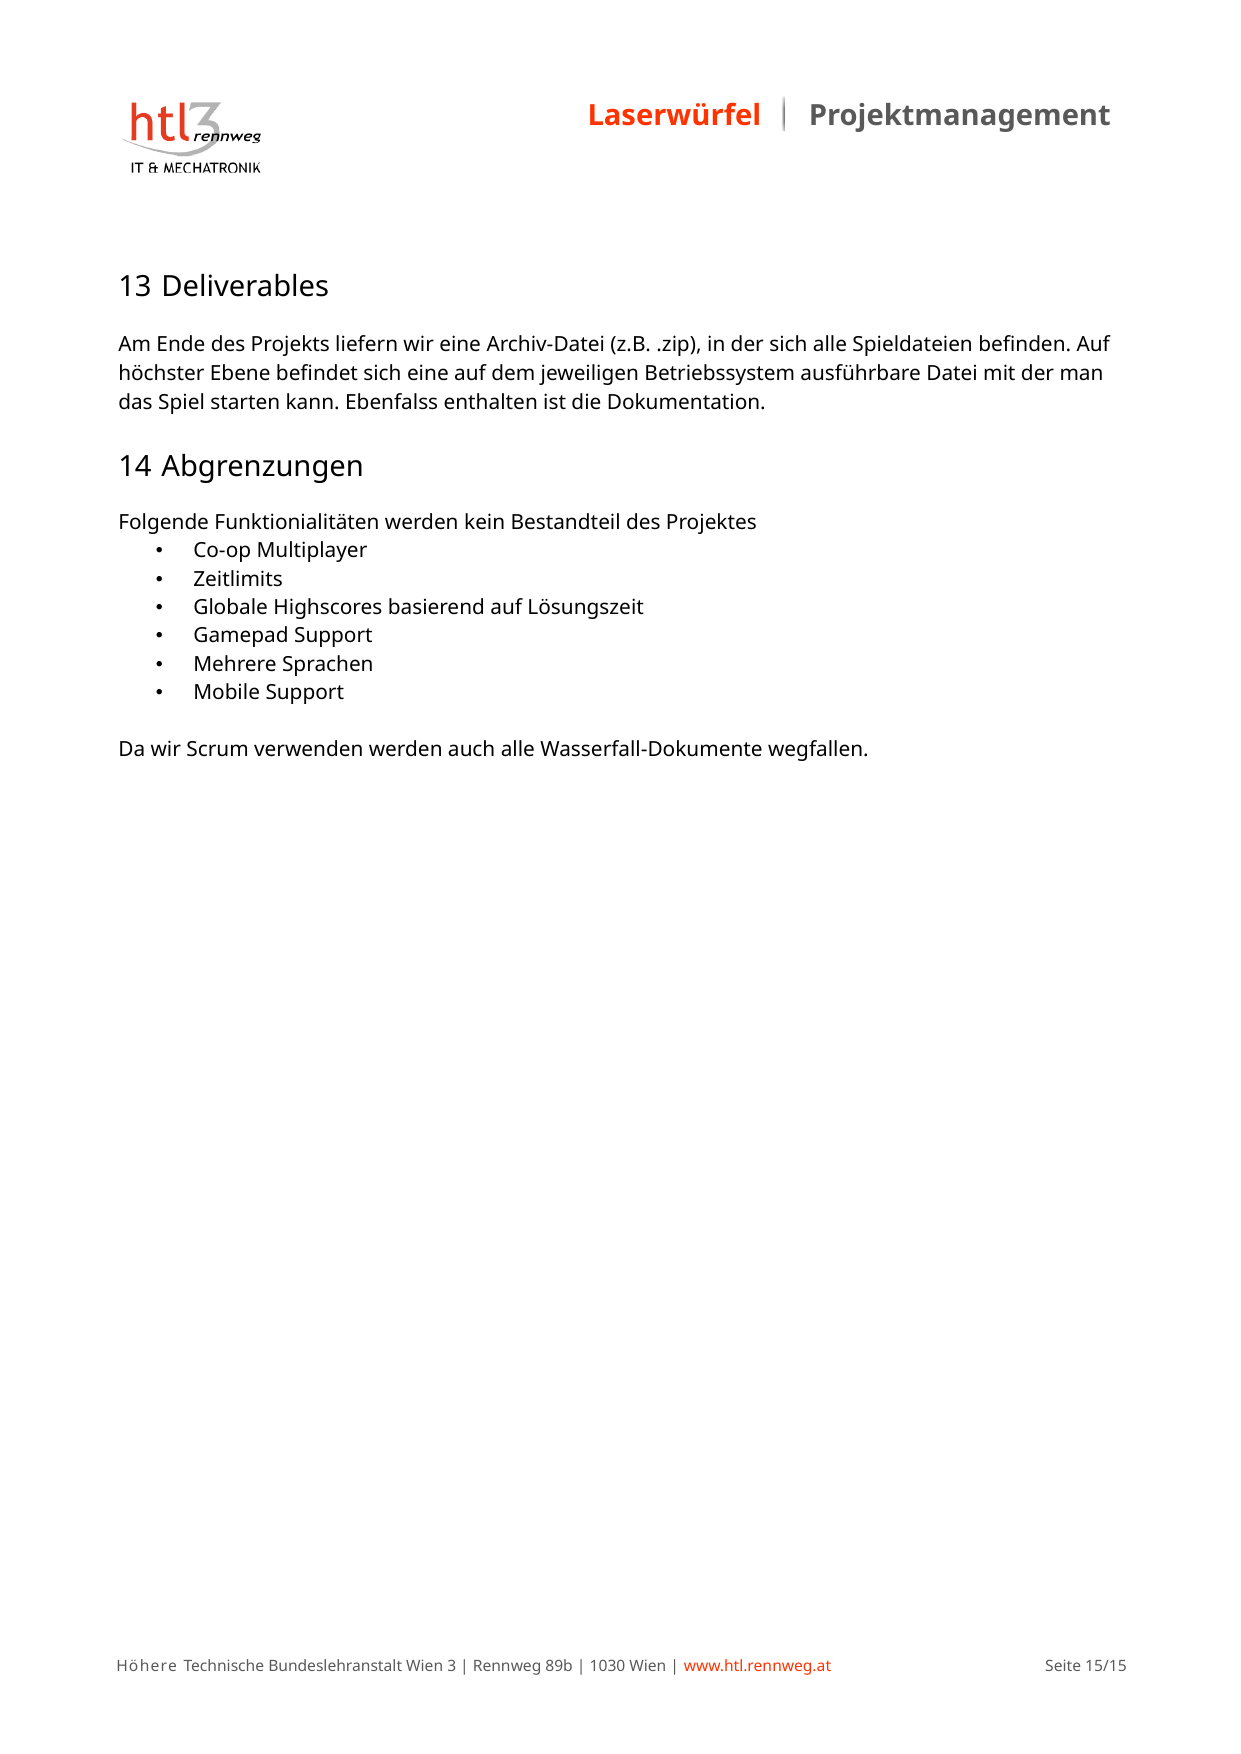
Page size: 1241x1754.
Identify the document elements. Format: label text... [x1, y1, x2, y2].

list Globale Highscores basierend auf Lösungszeit [156, 592, 1122, 621]
subtitle Deliverables [118, 273, 1122, 303]
subtitle Abgrenzungen [118, 453, 1122, 482]
list Co-op Multiplayer [156, 535, 1122, 564]
text Am Ende des Projekts liefern wir eine Archiv-Datei (z.B. .zip), in der sich alle Spieldateien befinden. Auf höchster Ebene befindet sich eine auf dem jeweiligen Betriebssystem ausführbare Datei mit der man das Spiel starten kann. Ebenfalss enthalten ist die Dokumentation. [118, 328, 1122, 415]
list Zeitlimits [156, 564, 1122, 592]
text Folgende Funktionialitäten werden kein Bestandteil des Projektes [118, 507, 1122, 535]
list Mobile Support [156, 677, 1122, 706]
text Da wir Scrum verwenden werden auch alle Wasserfall-Dokumente wegfallen. [118, 734, 1122, 763]
list Mehrere Sprachen [156, 649, 1122, 677]
list Gamepad Support [156, 621, 1122, 649]
